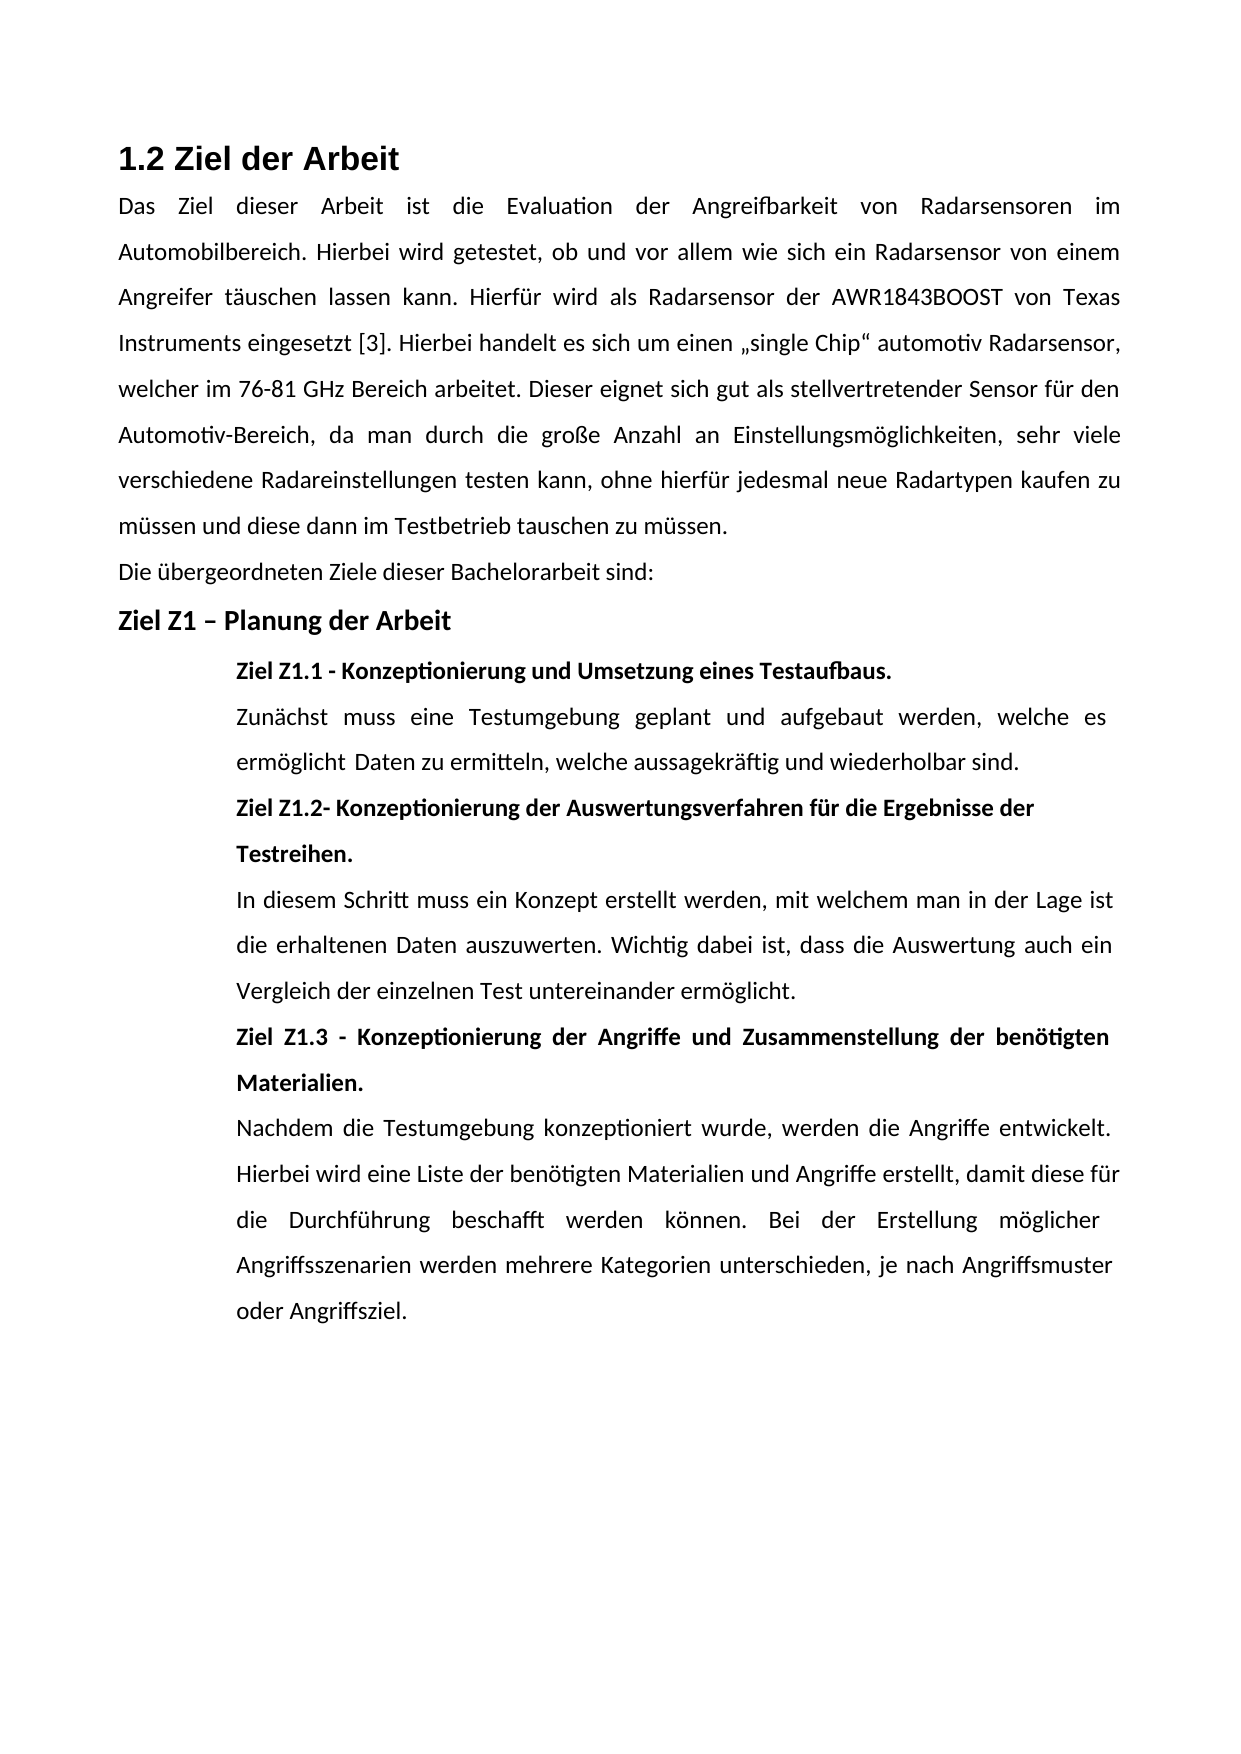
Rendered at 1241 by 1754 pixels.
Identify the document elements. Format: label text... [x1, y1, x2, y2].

text Ziel Z1 – Planung der Arbeit [118, 602, 1122, 637]
text Ziel Z1.2- Konzeptionierung der Auswertungsverfahren für die Ergebnisse der Testreihen. [118, 792, 1122, 868]
text Die übergeordneten Ziele dieser Bachelorarbeit sind: [118, 556, 1122, 586]
text In diesem Schritt muss ein Konzept erstellt werden, mit welchem man in der Lage ist die erhaltenen Daten auszuwerten. Wichtig dabei ist, dass die Auswertung auch ein Vergleich der einzelnen Test untereinander ermöglicht. [118, 884, 1122, 1006]
text Ziel Z1.3 - Konzeptionierung der Angriffe und Zusammenstellung der benötigten Materialien. [118, 1021, 1122, 1097]
subtitle 1.2 Ziel der Arbeit [118, 139, 1122, 178]
text Ziel Z1.1 - Konzeptionierung und Umsetzung eines Testaufbaus. [118, 655, 1122, 686]
text Das Ziel dieser Arbeit ist die Evaluation der Angreifbarkeit von Radarsensoren im Automobilbereich. Hierbei wird getestet, ob und vor allem wie sich ein Radarsensor von einem Angreifer täuschen lassen kann. Hierfür wird als Radarsensor der AWR1843BOOST von Texas Instruments eingesetzt [3]. Hierbei handelt es sich um einen „single Chip“ automotiv Radarsensor, welcher im 76-81 GHz Bereich arbeitet. Dieser eignet sich gut als stellvertretender Sensor für den Automotiv-Bereich, da man durch die große Anzahl an Einstellungsmöglichkeiten, sehr viele verschiedene Radareinstellungen testen kann, ohne hierfür jedesmal neue Radartypen kaufen zu müssen und diese dann im Testbetrieb tauschen zu müssen. [118, 190, 1122, 541]
text Nachdem die Testumgebung konzeptioniert wurde, werden die Angriffe entwickelt. Hierbei wird eine Liste der benötigten Materialien und Angriffe erstellt, damit diese für die Durchführung beschafft werden können. Bei der Erstellung möglicher Angriffsszenarien werden mehrere Kategorien unterschieden, je nach Angriffsmuster oder Angriffsziel. [118, 1112, 1122, 1326]
text Zunächst muss eine Testumgebung geplant und aufgebaut werden, welche es ermöglicht Daten zu ermitteln, welche aussagekräftig und wiederholbar sind. [118, 701, 1122, 777]
